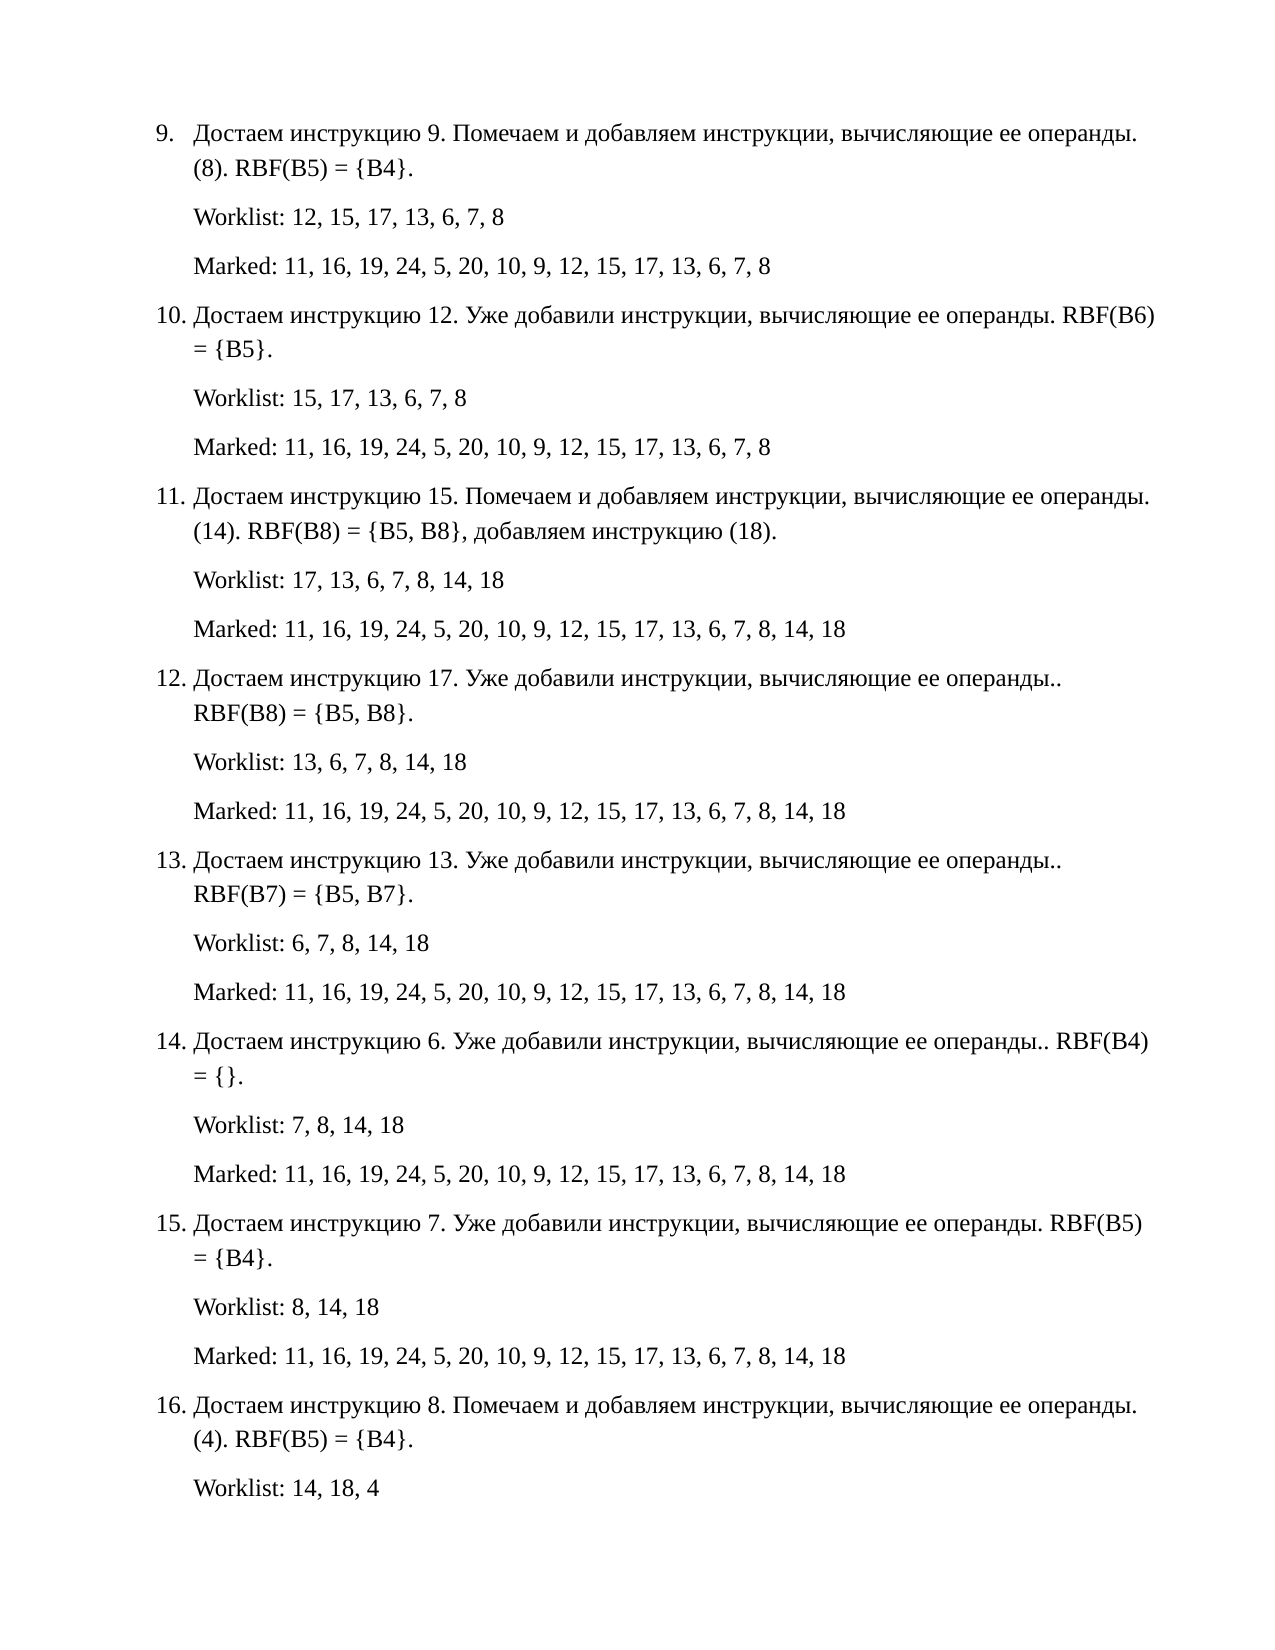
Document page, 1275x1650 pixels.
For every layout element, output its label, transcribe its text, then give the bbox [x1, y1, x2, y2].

list Достаем инструкцию 6. Уже добавили инструкции, вычисляющие ее операнды.. RBF(B4) = {}. [156, 1026, 1157, 1090]
list Marked: 11, 16, 19, 24, 5, 20, 10, 9, 12, 15, 17, 13, 6, 7, 8, 14, 18 [156, 977, 1157, 1006]
list Достаем инструкцию 17. Уже добавили инструкции, вычисляющие ее операнды.. RBF(B8) = {B5, B8}. [156, 663, 1157, 726]
list Worklist: 8, 14, 18 [156, 1292, 1157, 1320]
list Marked: 11, 16, 19, 24, 5, 20, 10, 9, 12, 15, 17, 13, 6, 7, 8 [156, 251, 1157, 279]
list Marked: 11, 16, 19, 24, 5, 20, 10, 9, 12, 15, 17, 13, 6, 7, 8, 14, 18 [156, 614, 1157, 643]
list Worklist: 6, 7, 8, 14, 18 [156, 928, 1157, 957]
list Marked: 11, 16, 19, 24, 5, 20, 10, 9, 12, 15, 17, 13, 6, 7, 8, 14, 18 [156, 796, 1157, 824]
list Marked: 11, 16, 19, 24, 5, 20, 10, 9, 12, 15, 17, 13, 6, 7, 8 [156, 432, 1157, 461]
list Marked: 11, 16, 19, 24, 5, 20, 10, 9, 12, 15, 17, 13, 6, 7, 8, 14, 18 [156, 1159, 1157, 1188]
list Worklist: 7, 8, 14, 18 [156, 1110, 1157, 1139]
list Достаем инструкцию 7. Уже добавили инструкции, вычисляющие ее операнды. RBF(B5) = {B4}. [156, 1208, 1157, 1271]
list Достаем инструкцию 8. Помечаем и добавляем инструкции, вычисляющие ее операнды. (4). RBF(B5) = {B4}. [156, 1390, 1157, 1453]
list Worklist: 13, 6, 7, 8, 14, 18 [156, 747, 1157, 775]
list Marked: 11, 16, 19, 24, 5, 20, 10, 9, 12, 15, 17, 13, 6, 7, 8, 14, 18 [156, 1341, 1157, 1369]
list Достаем инструкцию 12. Уже добавили инструкции, вычисляющие ее операнды. RBF(B6) = {B5}. [156, 300, 1157, 363]
list Worklist: 17, 13, 6, 7, 8, 14, 18 [156, 565, 1157, 594]
list Worklist: 14, 18, 4 [156, 1473, 1157, 1502]
list Достаем инструкцию 13. Уже добавили инструкции, вычисляющие ее операнды.. RBF(B7) = {B5, B7}. [156, 845, 1157, 908]
list Worklist: 15, 17, 13, 6, 7, 8 [156, 383, 1157, 412]
list Достаем инструкцию 15. Помечаем и добавляем инструкции, вычисляющие ее операнды. (14). RBF(B8) = {B5, B8}, добавляем инструкцию (18). [156, 481, 1157, 545]
list Worklist: 12, 15, 17, 13, 6, 7, 8 [156, 202, 1157, 230]
list Достаем инструкцию 9. Помечаем и добавляем инструкции, вычисляющие ее операнды. (8). RBF(B5) = {B4}. [156, 118, 1157, 181]
